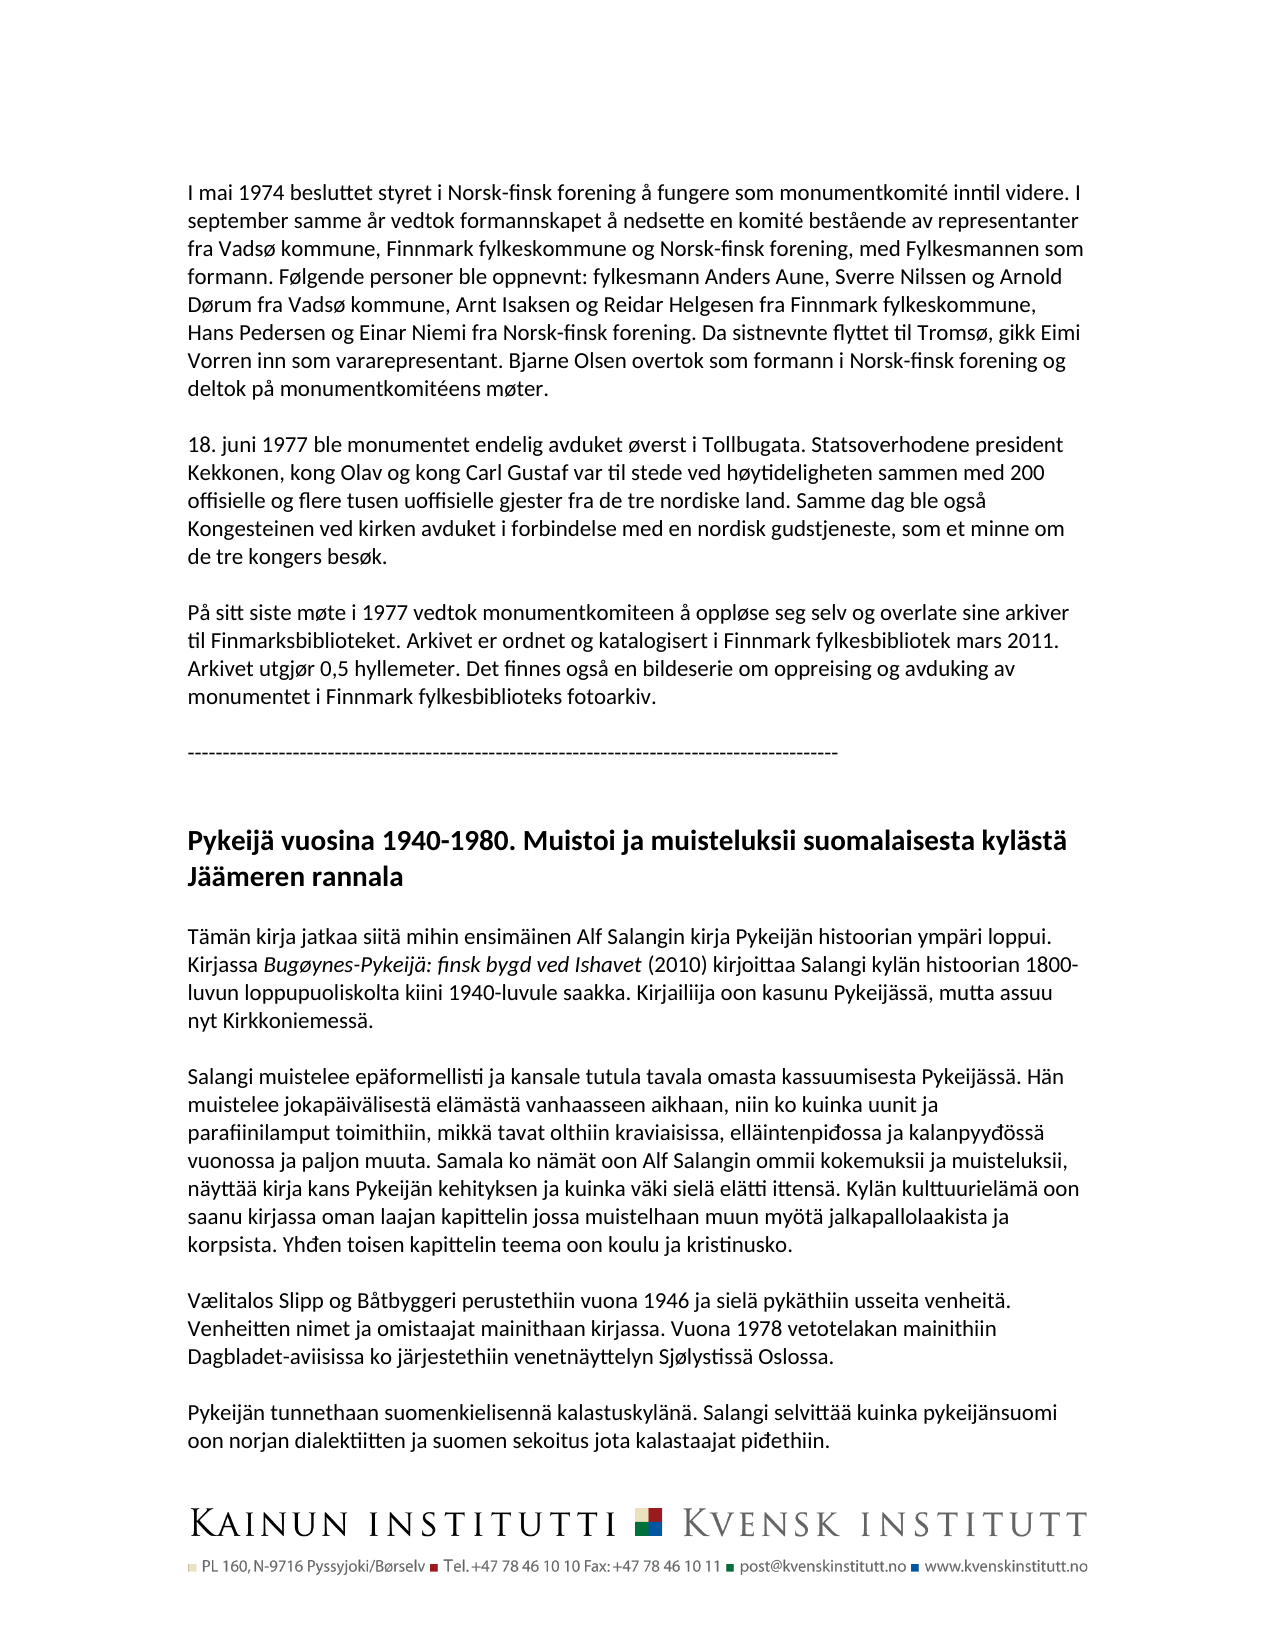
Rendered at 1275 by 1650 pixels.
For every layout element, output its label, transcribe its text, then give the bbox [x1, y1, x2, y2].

text I mai 1974 besluttet styret i Norsk-finsk forening å fungere som monumentkomité inntil videre. I september samme år vedtok formannskapet å nedsette en komité bestående av representanter fra Vadsø kommune, Finnmark fylkeskommune og Norsk-finsk forening, med Fylkesmannen som formann. Følgende personer ble oppnevnt: fylkesmann Anders Aune, Sverre Nilssen og Arnold Dørum fra Vadsø kommune, Arnt Isaksen og Reidar Helgesen fra Finnmark fylkeskommune, Hans Pedersen og Einar Niemi fra Norsk-finsk forening. Da sistnevnte flyttet til Tromsø, gikk Eimi Vorren inn som vararepresentant. Bjarne Olsen overtok som formann i Norsk-finsk forening og deltok på monumentkomitéens møter. [187, 178, 1087, 402]
subtitle Pykeijä vuosina 1940-1980. Muistoi ja muisteluksii suomalaisesta kylästä Jäämeren rannala [187, 822, 1087, 894]
picture [187, 1508, 1088, 1577]
text --------------------------------------------------------------------------------------------- [187, 738, 1087, 766]
text Pykeijän tunnethaan suomenkielisennä kalastuskylänä. Salangi selvittää kuinka pykeijänsuomi oon norjan dialektiitten ja suomen sekoitus jota kalastaajat piđethiin. [187, 1398, 1087, 1454]
text Tämän kirja jatkaa siitä mihin ensimäinen Alf Salangin kirja Pykeijän histoorian ympäri loppui. Kirjassa Bugøynes-Pykeijä: finsk bygd ved Ishavet (2010) kirjoittaa Salangi kylän histoorian 1800-luvun loppupuoliskolta kiini 1940-luvule saakka. Kirjailiija oon kasunu Pykeijässä, mutta assuu nyt Kirkkoniemessä. [187, 922, 1087, 1034]
text På sitt siste møte i 1977 vedtok monumentkomiteen å oppløse seg selv og overlate sine arkiver til Finmarksbiblioteket. Arkivet er ordnet og katalogisert i Finnmark fylkesbibliotek mars 2011. Arkivet utgjør 0,5 hyllemeter. Det finnes også en bildeserie om oppreising og avduking av monumentet i Finnmark fylkesbiblioteks fotoarkiv. [187, 598, 1087, 710]
text 18. juni 1977 ble monumentet endelig avduket øverst i Tollbugata. Statsoverhodene president Kekkonen, kong Olav og kong Carl Gustaf var til stede ved høytideligheten sammen med 200 offisielle og flere tusen uoffisielle gjester fra de tre nordiske land. Samme dag ble også Kongesteinen ved kirken avduket i forbindelse med en nordisk gudstjeneste, som et minne om de tre kongers besøk. [187, 430, 1087, 570]
text Salangi muistelee epäformellisti ja kansale tutula tavala omasta kassuumisesta Pykeijässä. Hän muistelee jokapäivälisestä elämästä vanhaasseen aikhaan, niin ko kuinka uunit ja parafiinilamput toimithiin, mikkä tavat olthiin kraviaisissa, elläintenpiđossa ja kalanpyyđössä vuonossa ja paljon muuta. Samala ko nämät oon Alf Salangin ommii kokemuksii ja muisteluksii, näyttää kirja kans Pykeijän kehityksen ja kuinka väki sielä elätti ittensä. Kylän kulttuurielämä oon saanu kirjassa oman laajan kapittelin jossa muistelhaan muun myötä jalkapallolaakista ja korpsista. Yhđen toisen kapittelin teema oon koulu ja kristinusko. [187, 1062, 1087, 1258]
text Vælitalos Slipp og Båtbyggeri perustethiin vuona 1946 ja sielä pykäthiin usseita venheitä. Venheitten nimet ja omistaajat mainithaan kirjassa. Vuona 1978 vetotelakan mainithiin Dagbladet-aviisissa ko järjestethiin venetnäyttelyn Sjølystissä Oslossa. [187, 1286, 1087, 1370]
